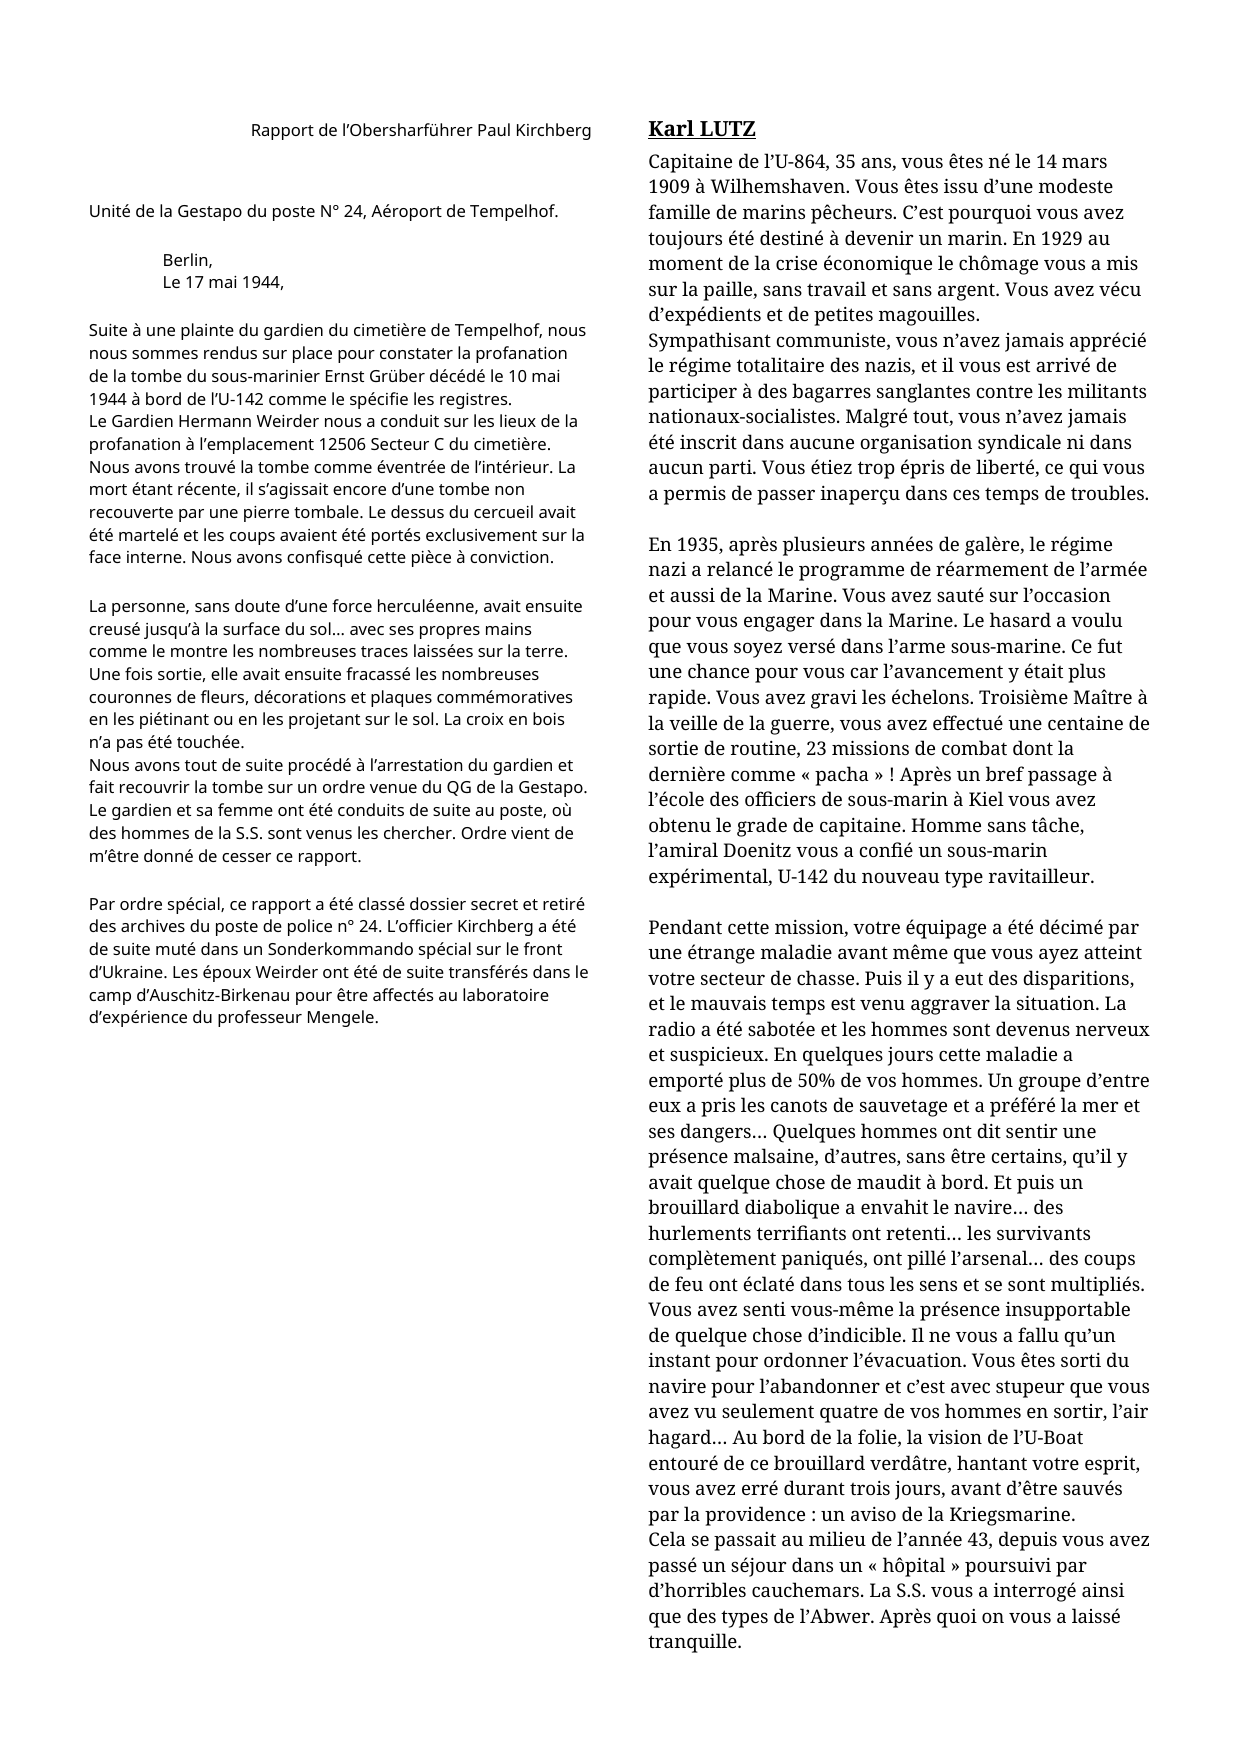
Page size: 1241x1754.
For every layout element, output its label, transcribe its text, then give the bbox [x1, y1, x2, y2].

text Nous avons tout de suite procédé à l’arrestation du gardien et fait recouvrir la tombe sur un ordre venue du QG de la Gestapo. Le gardien et sa femme ont été conduits de suite au poste, où des hommes de la S.S. sont venus les chercher. Ordre vient de m’être donné de cesser ce rapport. [89, 753, 592, 867]
text Par ordre spécial, ce rapport a été classé dossier secret et retiré des archives du poste de police n° 24. L’officier Kirchberg a été de suite muté dans un Sonderkommando spécial sur le front d’Ukraine. Les époux Weirder ont été de suite transférés dans le camp d’Auschitz-Birkenau pour être affectés au laboratoire d’expérience du professeur Mengele. [89, 892, 592, 1029]
text Berlin, [89, 223, 592, 271]
text En 1935, après plusieurs années de galère, le régime nazi a relancé le programme de réarmement de l’armée et aussi de la Marine. Vous avez sauté sur l’occasion pour vous engager dans la Marine. Le hasard a voulu que vous soyez versé dans l’arme sous-marine. Ce fut une chance pour vous car l’avancement y était plus rapide. Vous avez gravi les échelons. Troisième Maître à la veille de la guerre, vous avez effectué une centaine de sortie de routine, 23 missions de combat dont la dernière comme « pacha » ! Après un bref passage à l’école des officiers de sous-marin à Kiel vous avez obtenu le grade de capitaine. Homme sans tâche, l’amiral Doenitz vous a confié un sous-marin expérimental, U-142 du nouveau type ravitailleur. [648, 531, 1151, 888]
text Sympathisant communiste, vous n’avez jamais apprécié le régime totalitaire des nazis, et il vous est arrivé de participer à des bagarres sanglantes contre les militants nationaux-socialistes. Malgré tout, vous n’avez jamais été inscrit dans aucune organisation syndicale ni dans aucun parti. Vous étiez trop épris de liberté, ce qui vous a permis de passer inaperçu dans ces temps de troubles. [648, 327, 1151, 506]
text Suite à une plainte du gardien du cimetière de Tempelhof, nous nous sommes rendus sur place pour constater la profanation de la tombe du sous-marinier Ernst Grüber décédé le 10 mai 1944 à bord de l’U-142 comme le spécifie les registres. [89, 319, 592, 410]
text Une fois sortie, elle avait ensuite fracassé les nombreuses couronnes de fleurs, décorations et plaques commémoratives en les piétinant ou en les projetant sur le sol. La croix en bois n’a pas été touchée. [89, 662, 592, 753]
text Capitaine de l’U-864, 35 ans, vous êtes né le 14 mars 1909 à Wilhemshaven. Vous êtes issu d’une modeste famille de marins pêcheurs. C’est pourquoi vous avez toujours été destiné à devenir un marin. En 1929 au moment de la crise économique le chômage vous a mis sur la paille, sans travail et sans argent. Vous avez vécu d’expédients et de petites magouilles. [648, 148, 1151, 327]
text Pendant cette mission, votre équipage a été décimé par une étrange maladie avant même que vous ayez atteint votre secteur de chasse. Puis il y a eut des disparitions, et le mauvais temps est venu aggraver la situation. La radio a été sabotée et les hommes sont devenus nerveux et suspicieux. En quelques jours cette maladie a emporté plus de 50% de vos hommes. Un groupe d’entre eux a pris les canots de sauvetage et a préféré la mer et ses dangers… Quelques hommes ont dit sentir une présence malsaine, d’autres, sans être certains, qu’il y avait quelque chose de maudit à bord. Et puis un brouillard diabolique a envahit le navire… des hurlements terrifiants ont retenti… les survivants complètement paniqués, ont pillé l’arsenal… des coups de feu ont éclaté dans tous les sens et se sont multipliés. Vous avez senti vous-même la présence insupportable de quelque chose d’indicible. Il ne vous a fallu qu’un instant pour ordonner l’évacuation. Vous êtes sorti du navire pour l’abandonner et c’est avec stupeur que vous avez vu seulement quatre de vos hommes en sortir, l’air hagard… Au bord de la folie, la vision de l’U-Boat entouré de ce brouillard verdâtre, hantant votre esprit, vous avez erré durant trois jours, avant d’être sauvés par la providence : un aviso de la Kriegsmarine. [648, 914, 1151, 1526]
text Cela se passait au milieu de l’année 43, depuis vous avez passé un séjour dans un « hôpital » poursuivi par d’horribles cauchemars. La S.S. vous a interrogé ainsi que des types de l’Abwer. Après quoi on vous a laissé tranquille. [648, 1526, 1151, 1654]
text La personne, sans doute d’une force herculéenne, avait ensuite creusé jusqu’à la surface du sol… avec ses propres mains comme le montre les nombreuses traces laissées sur la terre. [89, 594, 592, 662]
text Unité de la Gestapo du poste N° 24, Aéroport de Tempelhof. [89, 200, 592, 223]
subtitle Karl LUTZ [648, 114, 1151, 142]
text Rapport de l’Obersharführer Paul Kirchberg [89, 118, 592, 141]
text Le 17 mai 1944, [89, 271, 592, 293]
text Le Gardien Hermann Weirder nous a conduit sur les lieux de la profanation à l’emplacement 12506 Secteur C du cimetière. [89, 410, 592, 455]
text Nous avons trouvé la tombe comme éventrée de l’intérieur. La mort étant récente, il s’agissait encore d’une tombe non recouverte par une pierre tombale. Le dessus du cercueil avait été martelé et les coups avaient été portés exclusivement sur la face interne. Nous avons confisqué cette pièce à conviction. [89, 455, 592, 569]
